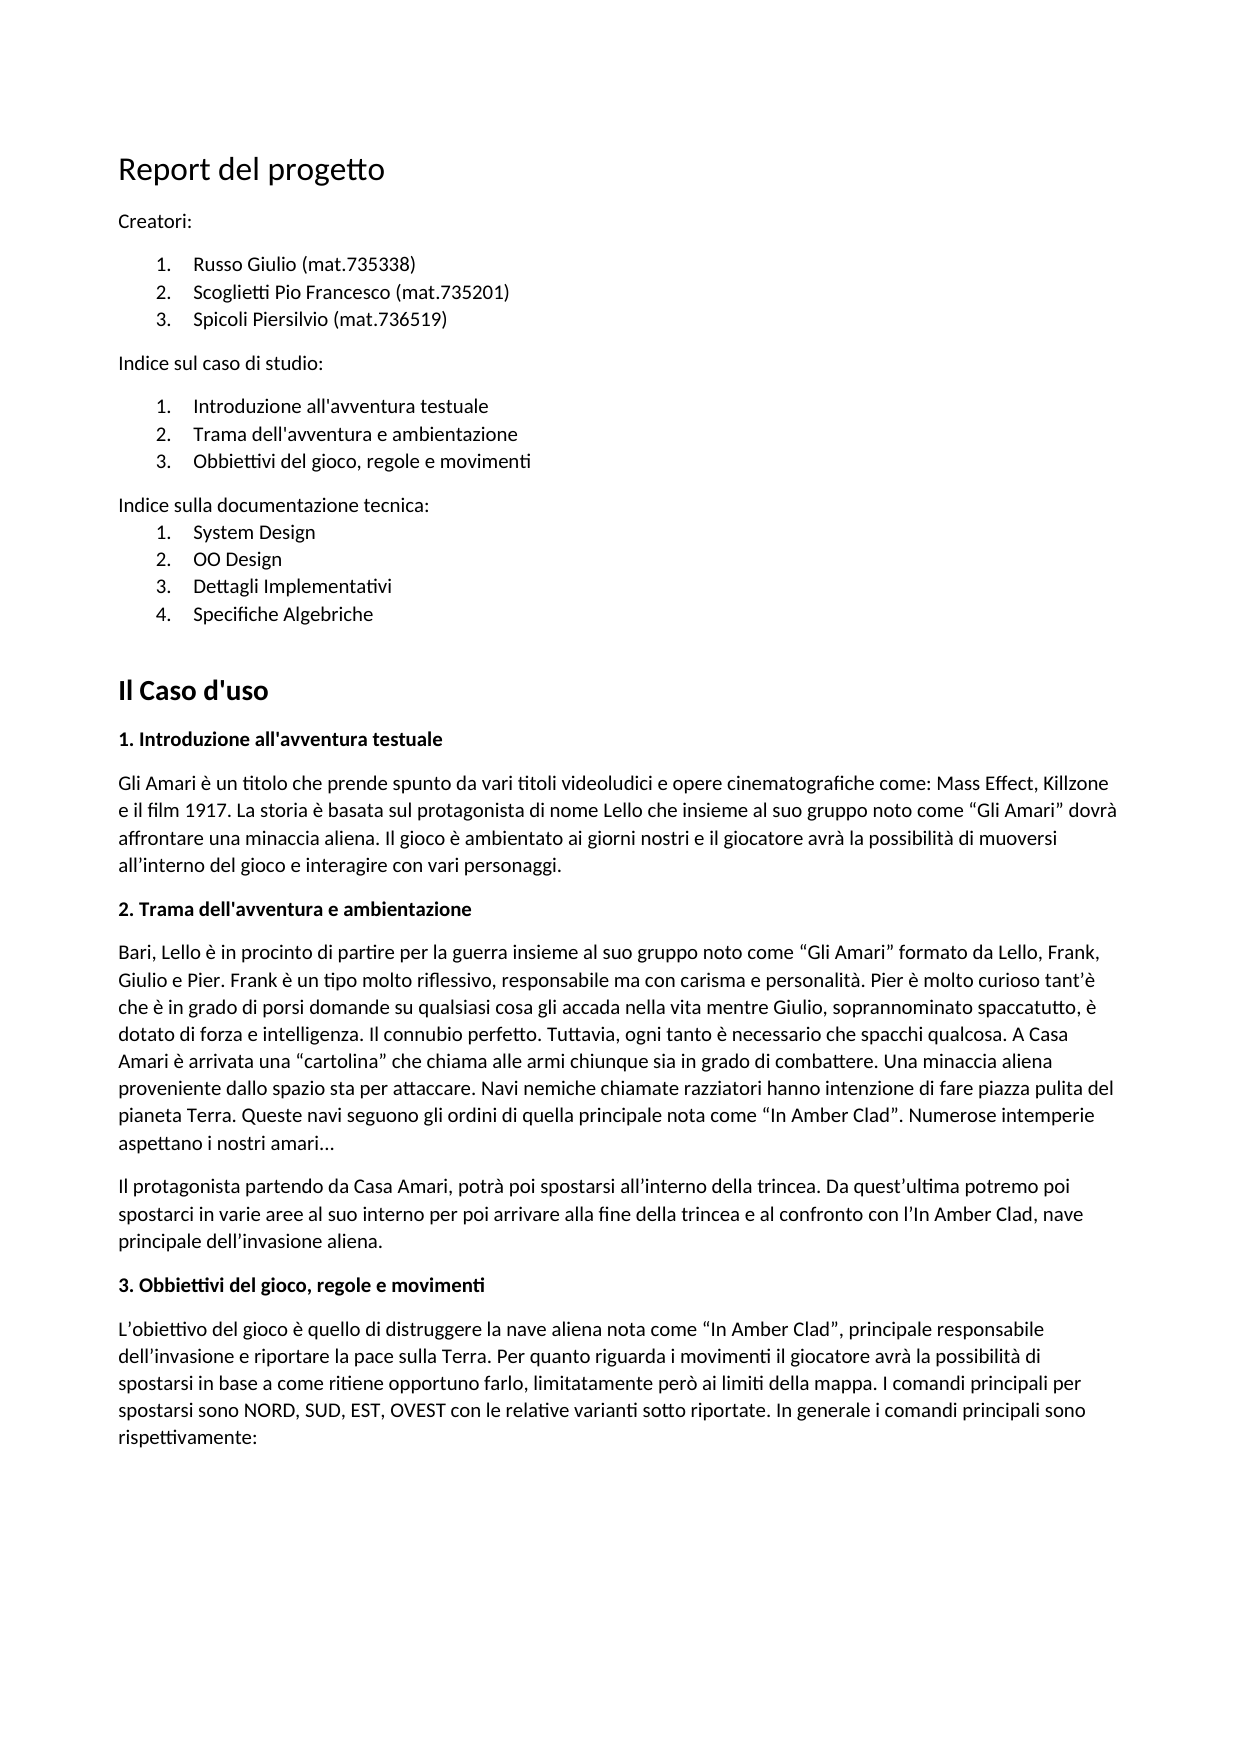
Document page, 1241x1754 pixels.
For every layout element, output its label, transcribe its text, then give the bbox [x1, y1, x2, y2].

list Spicoli Piersilvio (mat.736519) [156, 306, 1122, 331]
text Indice sulla documentazione tecnica: [118, 492, 1122, 517]
list Introduzione all'avventura testuale [156, 394, 1122, 419]
text Indice sul caso di studio: [118, 350, 1122, 375]
list OO Design [156, 546, 1122, 572]
list Dettagli Implementativi [156, 573, 1122, 599]
text Report del progetto [118, 148, 1122, 188]
list Russo Giulio (mat.735338) [156, 252, 1122, 277]
list System Design [156, 519, 1122, 544]
list Obbiettivi del gioco, regole e movimenti [156, 448, 1122, 473]
text Creatori: [118, 208, 1122, 233]
list Trama dell'avventura e ambientazione [156, 421, 1122, 446]
text Il protagonista partendo da Casa Amari, potrà poi spostarsi all’interno della trincea. Da quest’ultima potremo poi spostarci in varie aree al suo interno per poi arrivare alla fine della trincea e al confronto con l’In Amber Clad, nave principale dell’invasione aliena. [118, 1174, 1122, 1253]
text 3. Obbiettivi del gioco, regole e movimenti [118, 1272, 1122, 1297]
list Scoglietti Pio Francesco (mat.735201) [156, 279, 1122, 304]
text Gli Amari è un titolo che prende spunto da vari titoli videoludici e opere cinematografiche come: Mass Effect, Killzone e il film 1917. La storia è basata sul protagonista di nome Lello che insieme al suo gruppo noto come “Gli Amari” dovrà affrontare una minaccia aliena. Il gioco è ambientato ai giorni nostri e il giocatore avrà la possibilità di muoversi all’interno del gioco e interagire con vari personaggi. [118, 770, 1122, 877]
list Specifiche Algebriche [156, 601, 1122, 626]
text 2. Trama dell'avventura e ambientazione [118, 896, 1122, 921]
text 1. Introduzione all'avventura testuale [118, 726, 1122, 752]
text Bari, Lello è in procinto di partire per la guerra insieme al suo gruppo noto come “Gli Amari” formato da Lello, Frank, Giulio e Pier. Frank è un tipo molto riflessivo, responsabile ma con carisma e personalità. Pier è molto curioso tant’è che è in grado di porsi domande su qualsiasi cosa gli accada nella vita mentre Giulio, soprannominato spaccatutto, è dotato di forza e intelligenza. Il connubio perfetto. Tuttavia, ogni tanto è necessario che spacchi qualcosa. A Casa Amari è arrivata una “cartolina” che chiama alle armi chiunque sia in grado di combattere. Una minaccia aliena proveniente dallo spazio sta per attaccare. Navi nemiche chiamate razziatori hanno intenzione di fare piazza pulita del pianeta Terra. Queste navi seguono gli ordini di quella principale nota come “In Amber Clad”. Numerose intemperie aspettano i nostri amari... [118, 939, 1122, 1155]
text L’obiettivo del gioco è quello di distruggere la nave aliena nota come “In Amber Clad”, principale responsabile dell’invasione e riportare la pace sulla Terra. Per quanto riguarda i movimenti il giocatore avrà la possibilità di spostarsi in base a come ritiene opportuno farlo, limitatamente però ai limiti della mappa. I comandi principali per spostarsi sono NORD, SUD, EST, OVEST con le relative varianti sotto riportate. In generale i comandi principali sono rispettivamente: [118, 1316, 1122, 1450]
text Il Caso d'uso [118, 672, 1122, 707]
